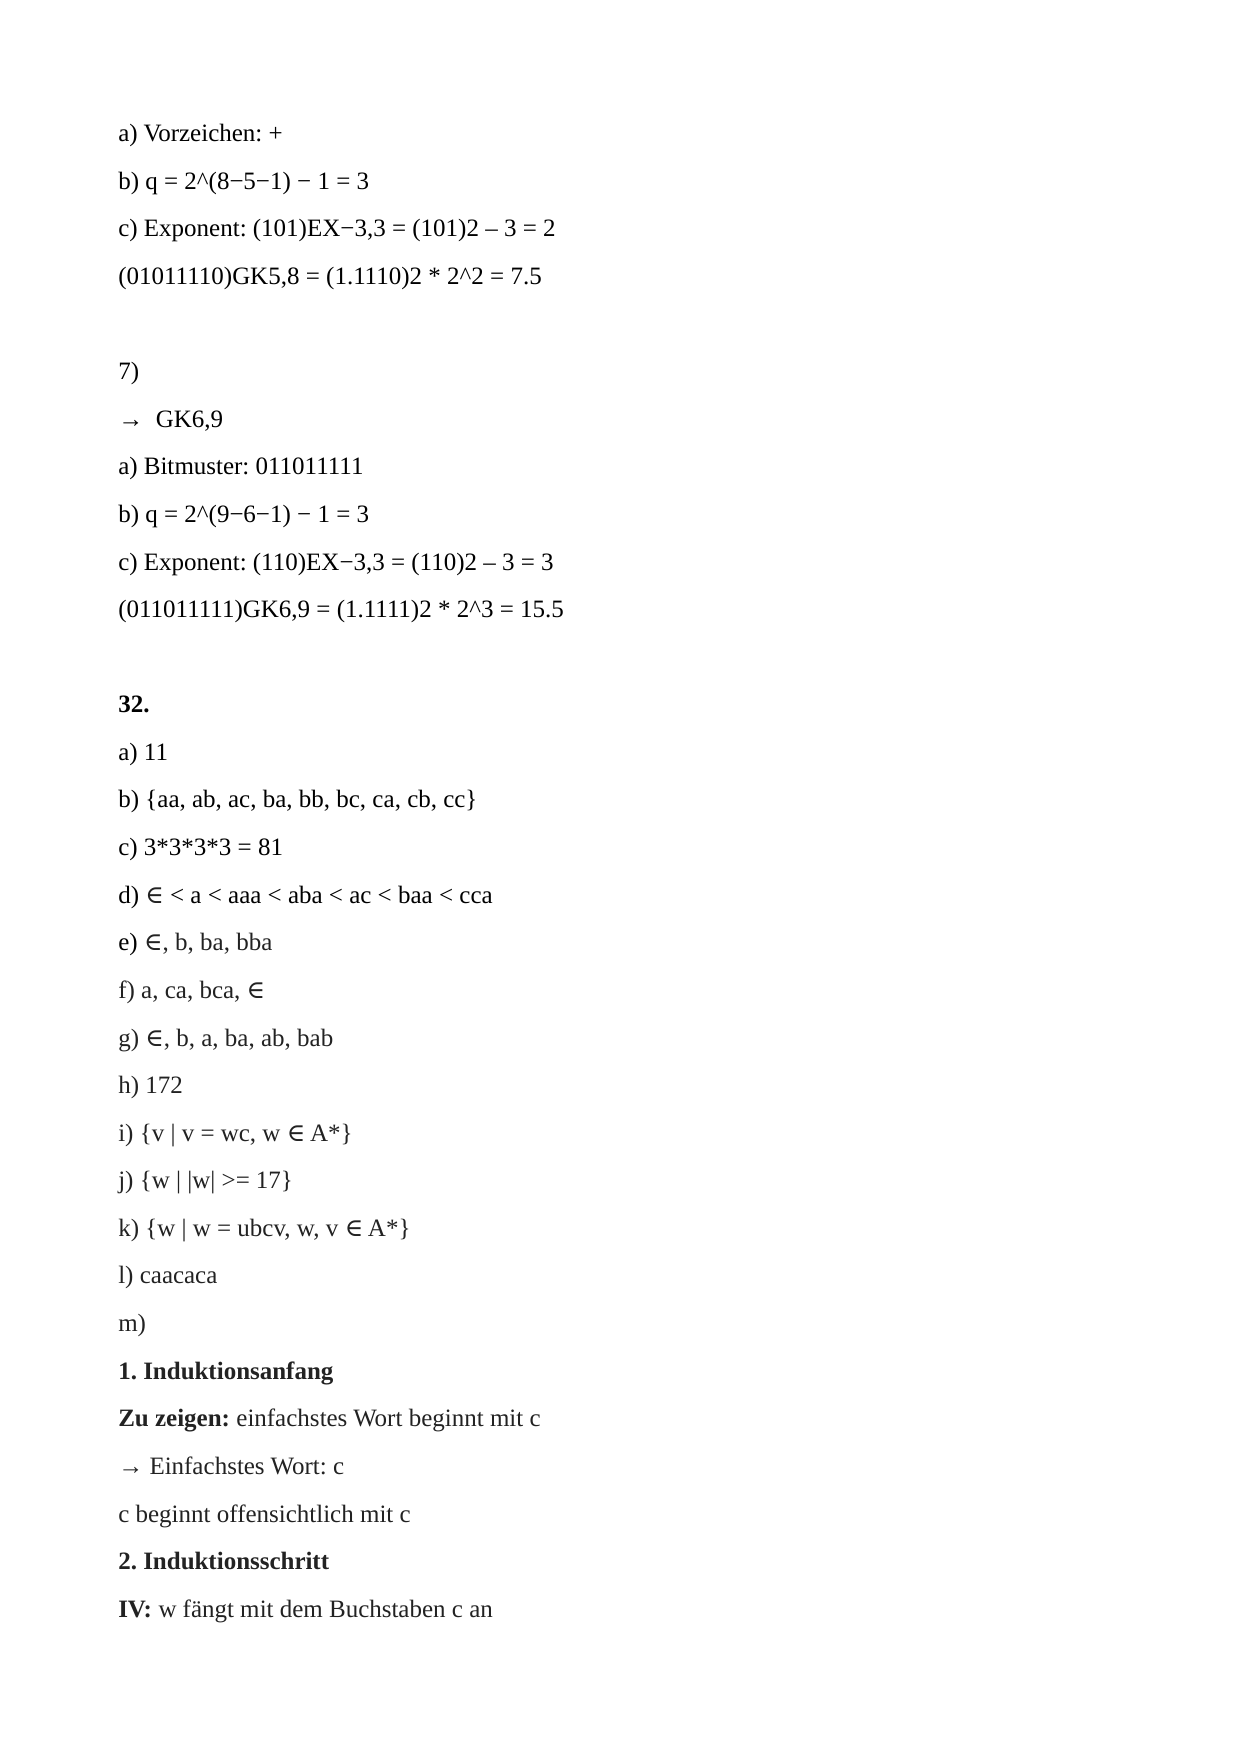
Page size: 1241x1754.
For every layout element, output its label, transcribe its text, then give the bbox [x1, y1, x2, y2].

text c) Exponent: (101)EX−3,3 = (101)2 – 3 = 2 [118, 213, 1122, 242]
text 1. Induktionsanfang [118, 1356, 1122, 1384]
text e) ∈, b, ba, bba [118, 927, 1122, 956]
text j) {w | |w| >= 17} [118, 1165, 1122, 1194]
text f) a, ca, bca, ∈ [118, 975, 1122, 1004]
text k) {w | w = ubcv, w, v ∈ A*} [118, 1213, 1122, 1242]
text (011011111)GK6,9 = (1.1111)2 * 2^3 = 15.5 [118, 594, 1122, 623]
text c) Exponent: (110)EX−3,3 = (110)2 – 3 = 3 [118, 547, 1122, 575]
text g) ∈, b, a, ba, ab, bab [118, 1023, 1122, 1051]
text → Einfachstes Wort: c [118, 1451, 1122, 1480]
text l) caacaca [118, 1261, 1122, 1289]
text a) Bitmuster: 011011111 [118, 451, 1122, 480]
text a) 11 [118, 737, 1122, 766]
text 7) [118, 356, 1122, 385]
text c beginnt offensichtlich mit c [118, 1499, 1122, 1527]
text d) ∈ < a < aaa < aba < ac < baa < cca [118, 880, 1122, 908]
text m) [118, 1308, 1122, 1337]
text → GK6,9 [118, 404, 1122, 432]
text 2. Induktionsschritt [118, 1546, 1122, 1575]
text Zu zeigen: einfachstes Wort beginnt mit c [118, 1403, 1122, 1432]
text IV: w fängt mit dem Buchstaben c an [118, 1594, 1122, 1623]
text (01011110)GK5,8 = (1.1110)2 * 2^2 = 7.5 [118, 261, 1122, 290]
text h) 172 [118, 1070, 1122, 1099]
text i) {v | v = wc, w ∈ A*} [118, 1118, 1122, 1147]
text a) Vorzeichen: + [118, 118, 1122, 147]
text 32. [118, 689, 1122, 718]
text b) {aa, ab, ac, ba, bb, bc, ca, cb, cc} [118, 784, 1122, 813]
text b) q = 2^(8−5−1) − 1 = 3 [118, 166, 1122, 194]
text c) 3*3*3*3 = 81 [118, 832, 1122, 861]
text b) q = 2^(9−6−1) − 1 = 3 [118, 499, 1122, 528]
